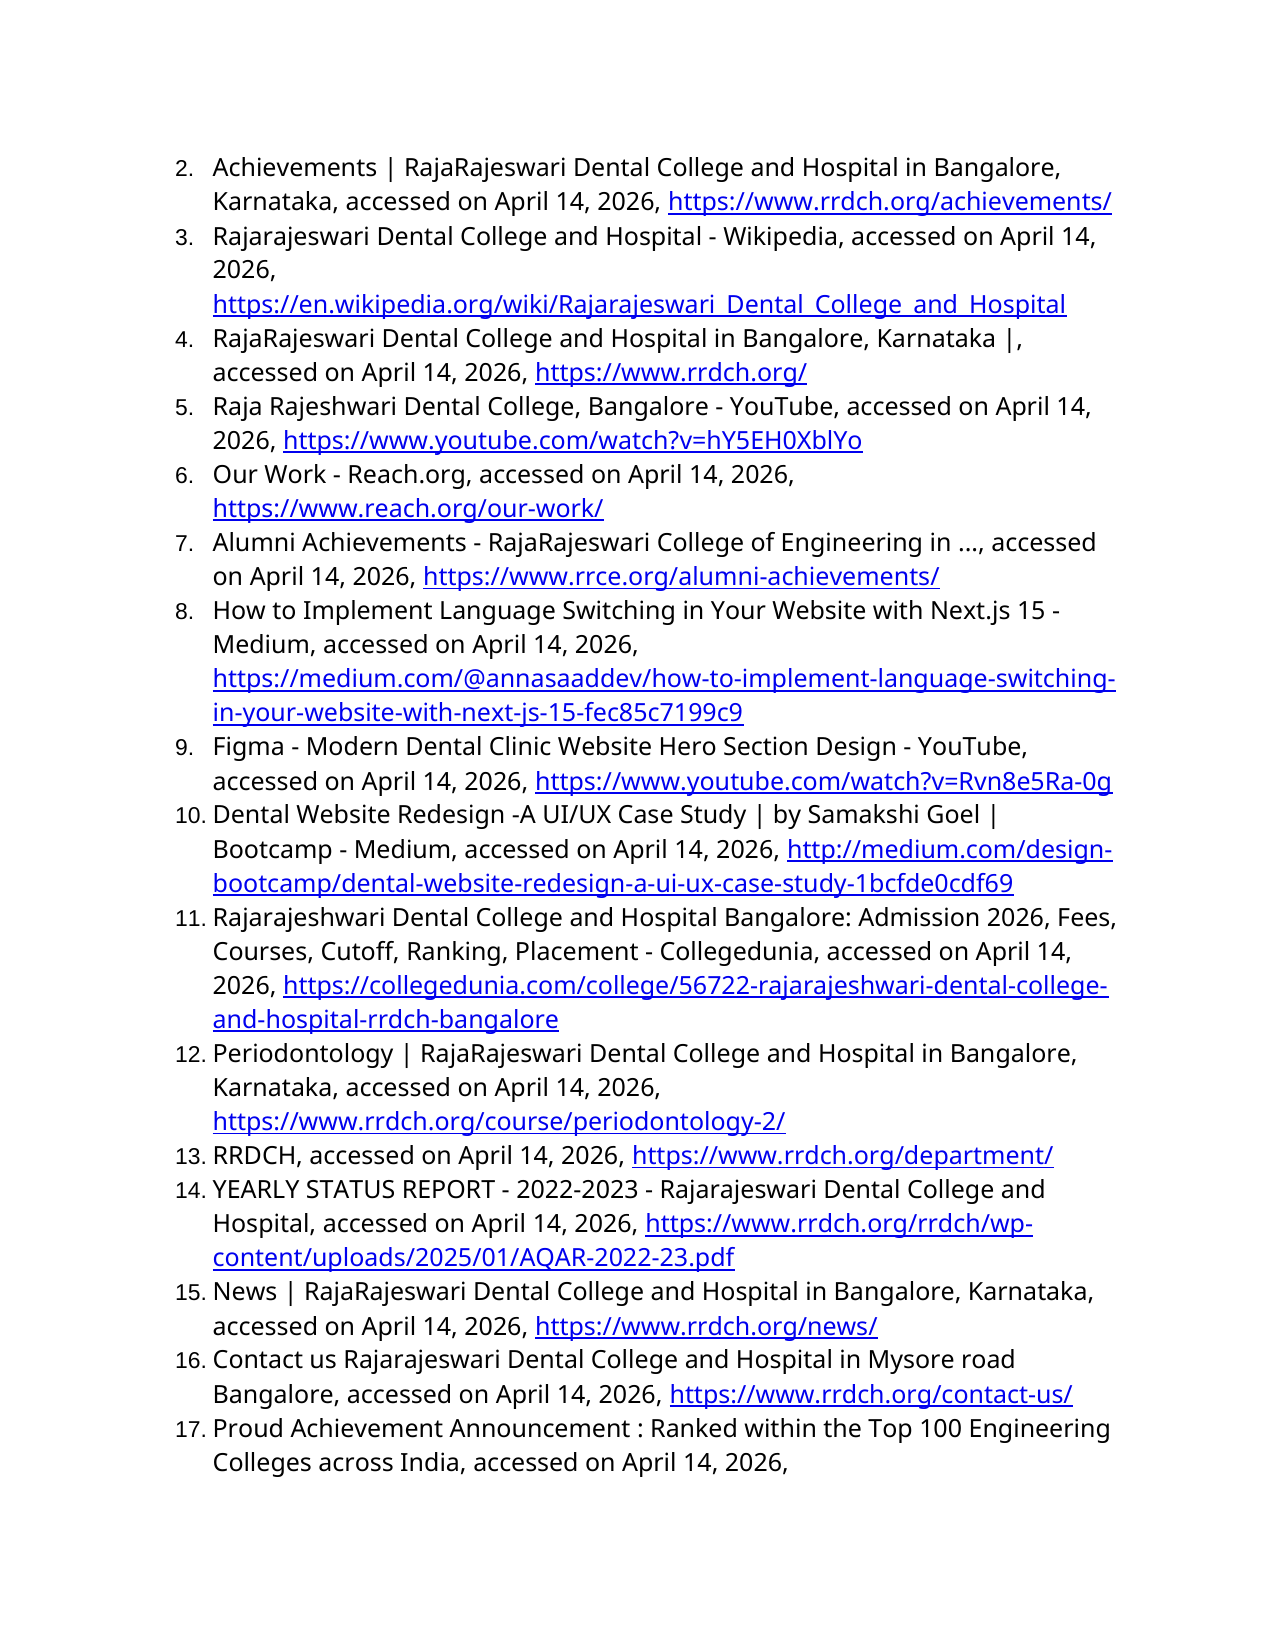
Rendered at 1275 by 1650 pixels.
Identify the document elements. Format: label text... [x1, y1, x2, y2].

list RRDCH, accessed on April 14, 2026, https://www.rrdch.org/department/ [175, 1138, 1125, 1172]
list YEARLY STATUS REPORT - 2022-2023 - Rajarajeswari Dental College and Hospital, accessed on April 14, 2026, https://www.rrdch.org/rrdch/wp-content/uploads/2025/01/AQAR-2022-23.pdf [175, 1172, 1125, 1274]
list Dental Website Redesign -A UI/UX Case Study | by Samakshi Goel | Bootcamp - Medium, accessed on April 14, 2026, http://medium.com/design-bootcamp/dental-website-redesign-a-ui-ux-case-study-1bcfde0cdf69 [175, 797, 1125, 899]
list Figma - Modern Dental Clinic Website Hero Section Design - YouTube, accessed on April 14, 2026, https://www.youtube.com/watch?v=Rvn8e5Ra-0g [175, 729, 1125, 797]
list Achievements | RajaRajeswari Dental College and Hospital in Bangalore, Karnataka, accessed on April 14, 2026, https://www.rrdch.org/achievements/ [175, 150, 1125, 218]
list How to Implement Language Switching in Your Website with Next.js 15 - Medium, accessed on April 14, 2026, https://medium.com/@annasaaddev/how-to-implement-language-switching-in-your-website-with-next-js-15-fec85c7199c9 [175, 593, 1125, 729]
list Raja Rajeshwari Dental College, Bangalore - YouTube, accessed on April 14, 2026, https://www.youtube.com/watch?v=hY5EH0XblYo [175, 388, 1125, 457]
list Our Work - Reach.org, accessed on April 14, 2026, https://www.reach.org/our-work/ [175, 457, 1125, 525]
list Proud Achievement Announcement : Ranked within the Top 100 Engineering Colleges across India, accessed on April 14, 2026, [175, 1410, 1125, 1478]
list Rajarajeshwari Dental College and Hospital Bangalore: Admission 2026, Fees, Courses, Cutoff, Ranking, Placement - Collegedunia, accessed on April 14, 2026, https://collegedunia.com/college/56722-rajarajeshwari-dental-college-and-hospital-rrdch-bangalore [175, 899, 1125, 1036]
list Contact us Rajarajeswari Dental College and Hospital in Mysore road Bangalore, accessed on April 14, 2026, https://www.rrdch.org/contact-us/ [175, 1342, 1125, 1410]
list RajaRajeswari Dental College and Hospital in Bangalore, Karnataka |, accessed on April 14, 2026, https://www.rrdch.org/ [175, 320, 1125, 388]
list Alumni Achievements - RajaRajeswari College of Engineering in ..., accessed on April 14, 2026, https://www.rrce.org/alumni-achievements/ [175, 525, 1125, 593]
list Periodontology | RajaRajeswari Dental College and Hospital in Bangalore, Karnataka, accessed on April 14, 2026, https://www.rrdch.org/course/periodontology-2/ [175, 1036, 1125, 1138]
list News | RajaRajeswari Dental College and Hospital in Bangalore, Karnataka, accessed on April 14, 2026, https://www.rrdch.org/news/ [175, 1274, 1125, 1342]
list Rajarajeswari Dental College and Hospital - Wikipedia, accessed on April 14, 2026, https://en.wikipedia.org/wiki/Rajarajeswari_Dental_College_and_Hospital [175, 218, 1125, 320]
